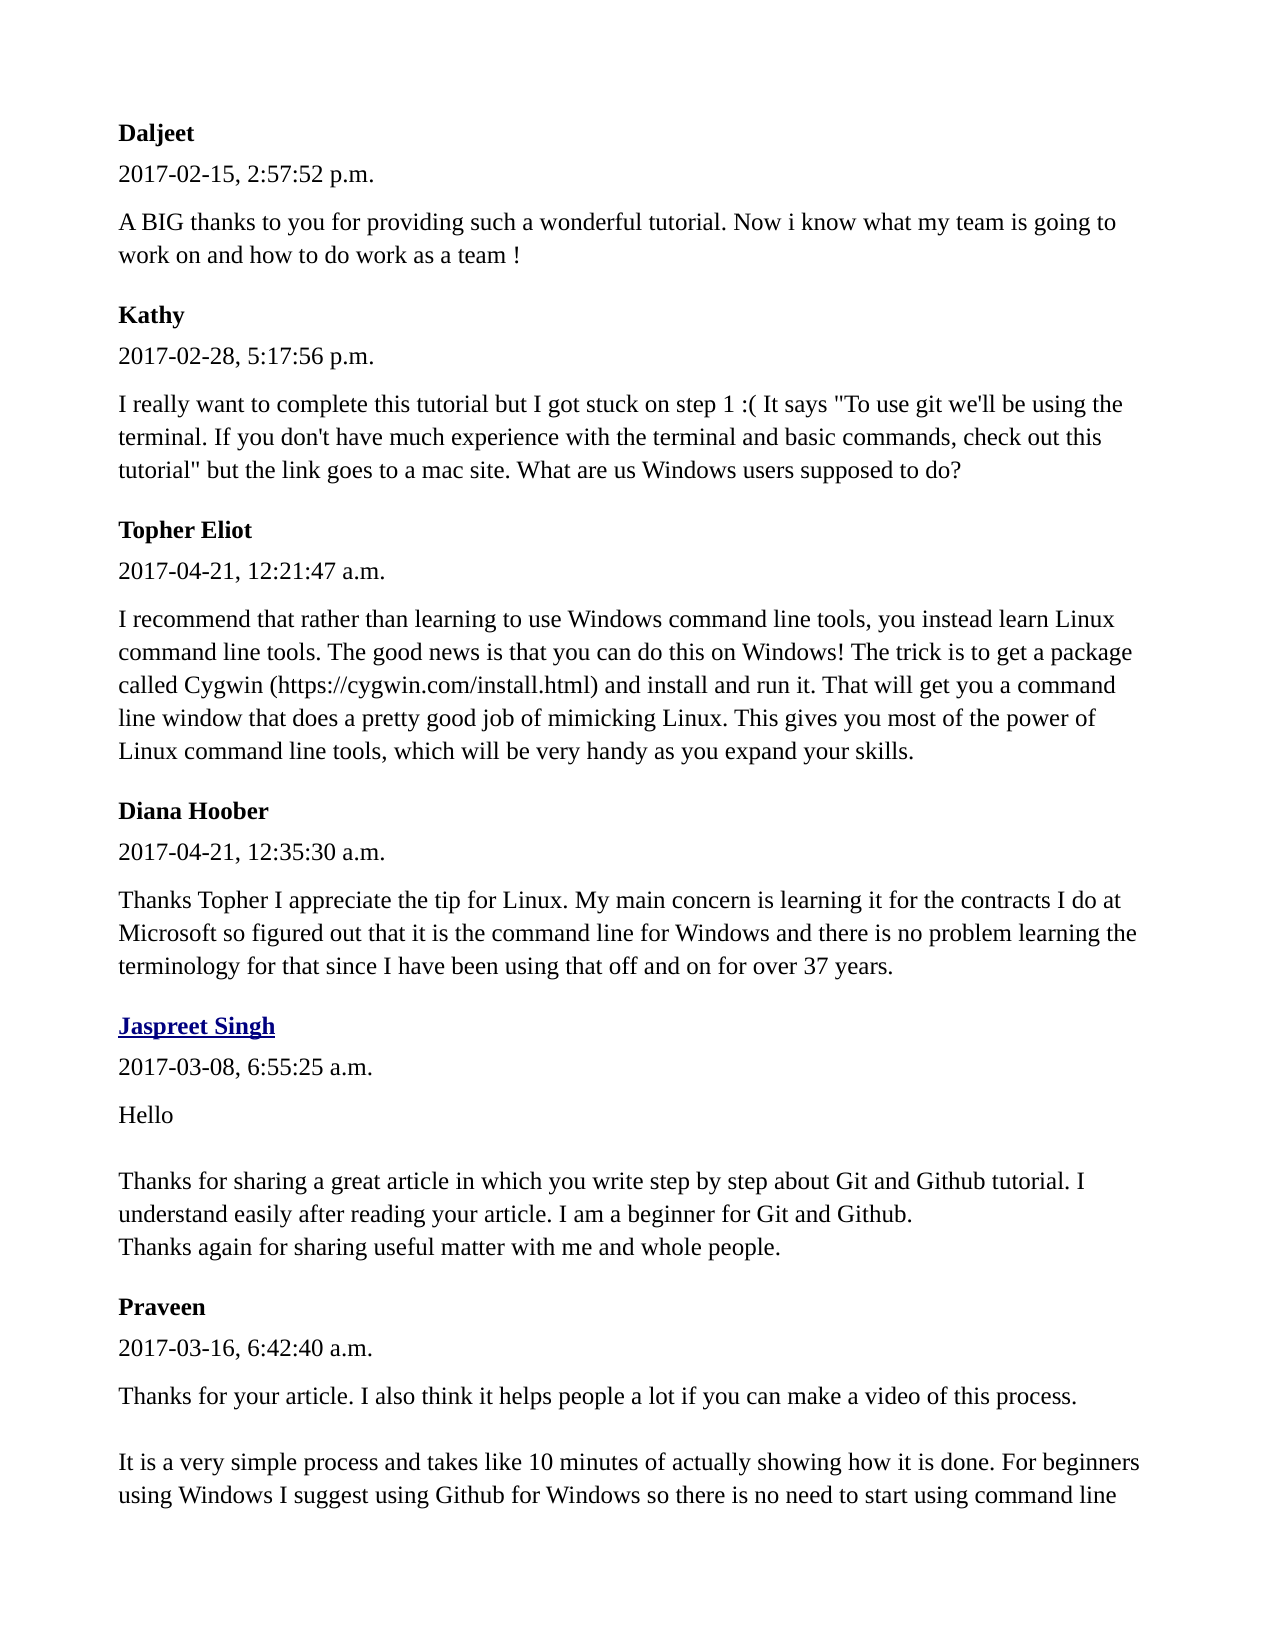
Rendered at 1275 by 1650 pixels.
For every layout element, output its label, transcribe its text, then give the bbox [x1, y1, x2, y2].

text Thanks Topher I appreciate the tip for Linux. My main concern is learning it for the contracts I do at Microsoft so figured out that it is the command line for Windows and there is no problem learning the terminology for that since I have been using that off and on for over 37 years. [118, 885, 1157, 980]
text I really want to complete this tutorial but I got stuck on step 1 :( It says "To use git we'll be using the terminal. If you don't have much experience with the terminal and basic commands, check out this tutorial" but the link goes to a mac site. What are us Windows users supposed to do? [118, 389, 1157, 484]
subtitle Daljeet [118, 118, 1157, 147]
subtitle Topher Eliot [118, 515, 1157, 544]
text 2017-03-08, 6:55:25 a.m. [118, 1052, 1157, 1081]
text 2017-03-16, 6:42:40 a.m. [118, 1333, 1157, 1362]
subtitle Diana Hoober [118, 796, 1157, 825]
text 2017-02-15, 2:57:52 p.m. [118, 159, 1157, 188]
subtitle Kathy [118, 300, 1157, 329]
text Hello Thanks for sharing a great article in which you write step by step about Git and Github tutorial. I understand easily after reading your article. I am a beginner for Git and Github. Thanks again for sharing useful matter with me and whole people. [118, 1100, 1157, 1261]
text 2017-04-21, 12:35:30 a.m. [118, 837, 1157, 866]
subtitle Jaspreet Singh [118, 1011, 1157, 1040]
subtitle Praveen [118, 1292, 1157, 1321]
text I recommend that rather than learning to use Windows command line tools, you instead learn Linux command line tools. The good news is that you can do this on Windows! The trick is to get a package called Cygwin (https://cygwin.com/install.html) and install and run it. That will get you a command line window that does a pretty good job of mimicking Linux. This gives you most of the power of Linux command line tools, which will be very handy as you expand your skills. [118, 604, 1157, 765]
text 2017-04-21, 12:21:47 a.m. [118, 556, 1157, 585]
text Thanks for your article. I also think it helps people a lot if you can make a video of this process. It is a very simple process and takes like 10 minutes of actually showing how it is done. For beginners using Windows I suggest using Github for Windows so there is no need to start using command line [118, 1381, 1157, 1509]
text 2017-02-28, 5:17:56 p.m. [118, 341, 1157, 370]
text A BIG thanks to you for providing such a wonderful tutorial. Now i know what my team is going to work on and how to do work as a team ! [118, 207, 1157, 269]
